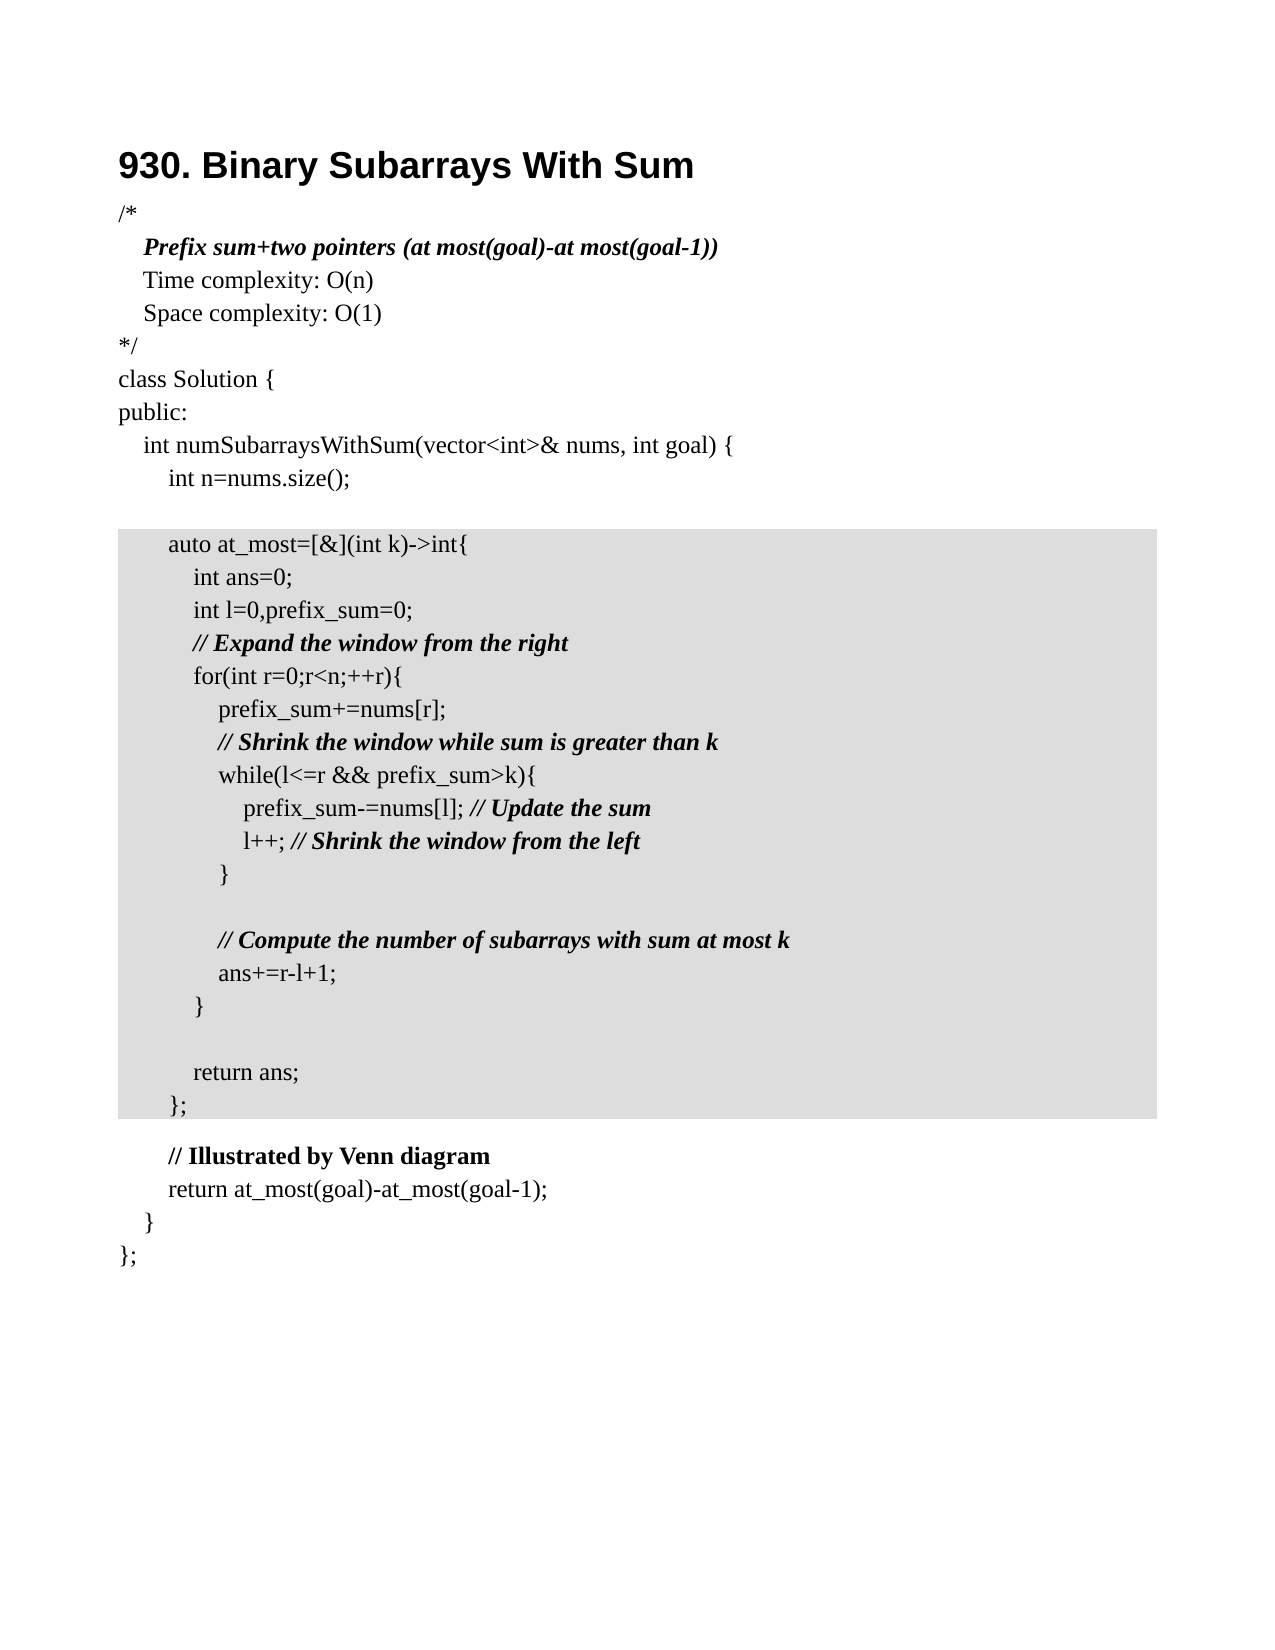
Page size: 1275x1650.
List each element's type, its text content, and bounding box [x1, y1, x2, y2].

text } [118, 859, 1157, 888]
subtitle 930. Binary Subarrays With Sum [118, 143, 1157, 186]
text // Illustrated by Venn diagram [118, 1141, 1157, 1170]
text for(int r=0;r<n;++r){ [118, 661, 1157, 690]
text Space complexity: O(1) [118, 298, 1157, 327]
text }; [118, 1090, 1157, 1119]
text class Solution { [118, 364, 1157, 393]
text public: [118, 397, 1157, 426]
text Prefix sum+two pointers (at most(goal)-at most(goal-1)) [118, 232, 1157, 261]
text // Shrink the window while sum is greater than k [118, 727, 1157, 756]
text // Compute the number of subarrays with sum at most k [118, 925, 1157, 954]
text prefix_sum+=nums[r]; [118, 694, 1157, 723]
text Time complexity: O(n) [118, 265, 1157, 293]
text int numSubarraysWithSum(vector<int>& nums, int goal) { [118, 430, 1157, 459]
text } [118, 991, 1157, 1020]
text while(l<=r && prefix_sum>k){ [118, 760, 1157, 789]
text } [118, 1207, 1157, 1236]
text prefix_sum-=nums[l]; // Update the sum [118, 793, 1157, 822]
text l++; // Shrink the window from the left [118, 826, 1157, 855]
text }; [118, 1240, 1157, 1269]
text ans+=r-l+1; [118, 958, 1157, 987]
text int n=nums.size(); [118, 463, 1157, 492]
text */ [118, 331, 1157, 359]
text /* [118, 199, 1157, 227]
text int l=0,prefix_sum=0; [118, 595, 1157, 624]
text return at_most(goal)-at_most(goal-1); [118, 1174, 1157, 1203]
text int ans=0; [118, 562, 1157, 591]
text return ans; [118, 1057, 1157, 1086]
text auto at_most=[&](int k)->int{ [118, 529, 1157, 558]
text // Expand the window from the right [118, 628, 1157, 657]
